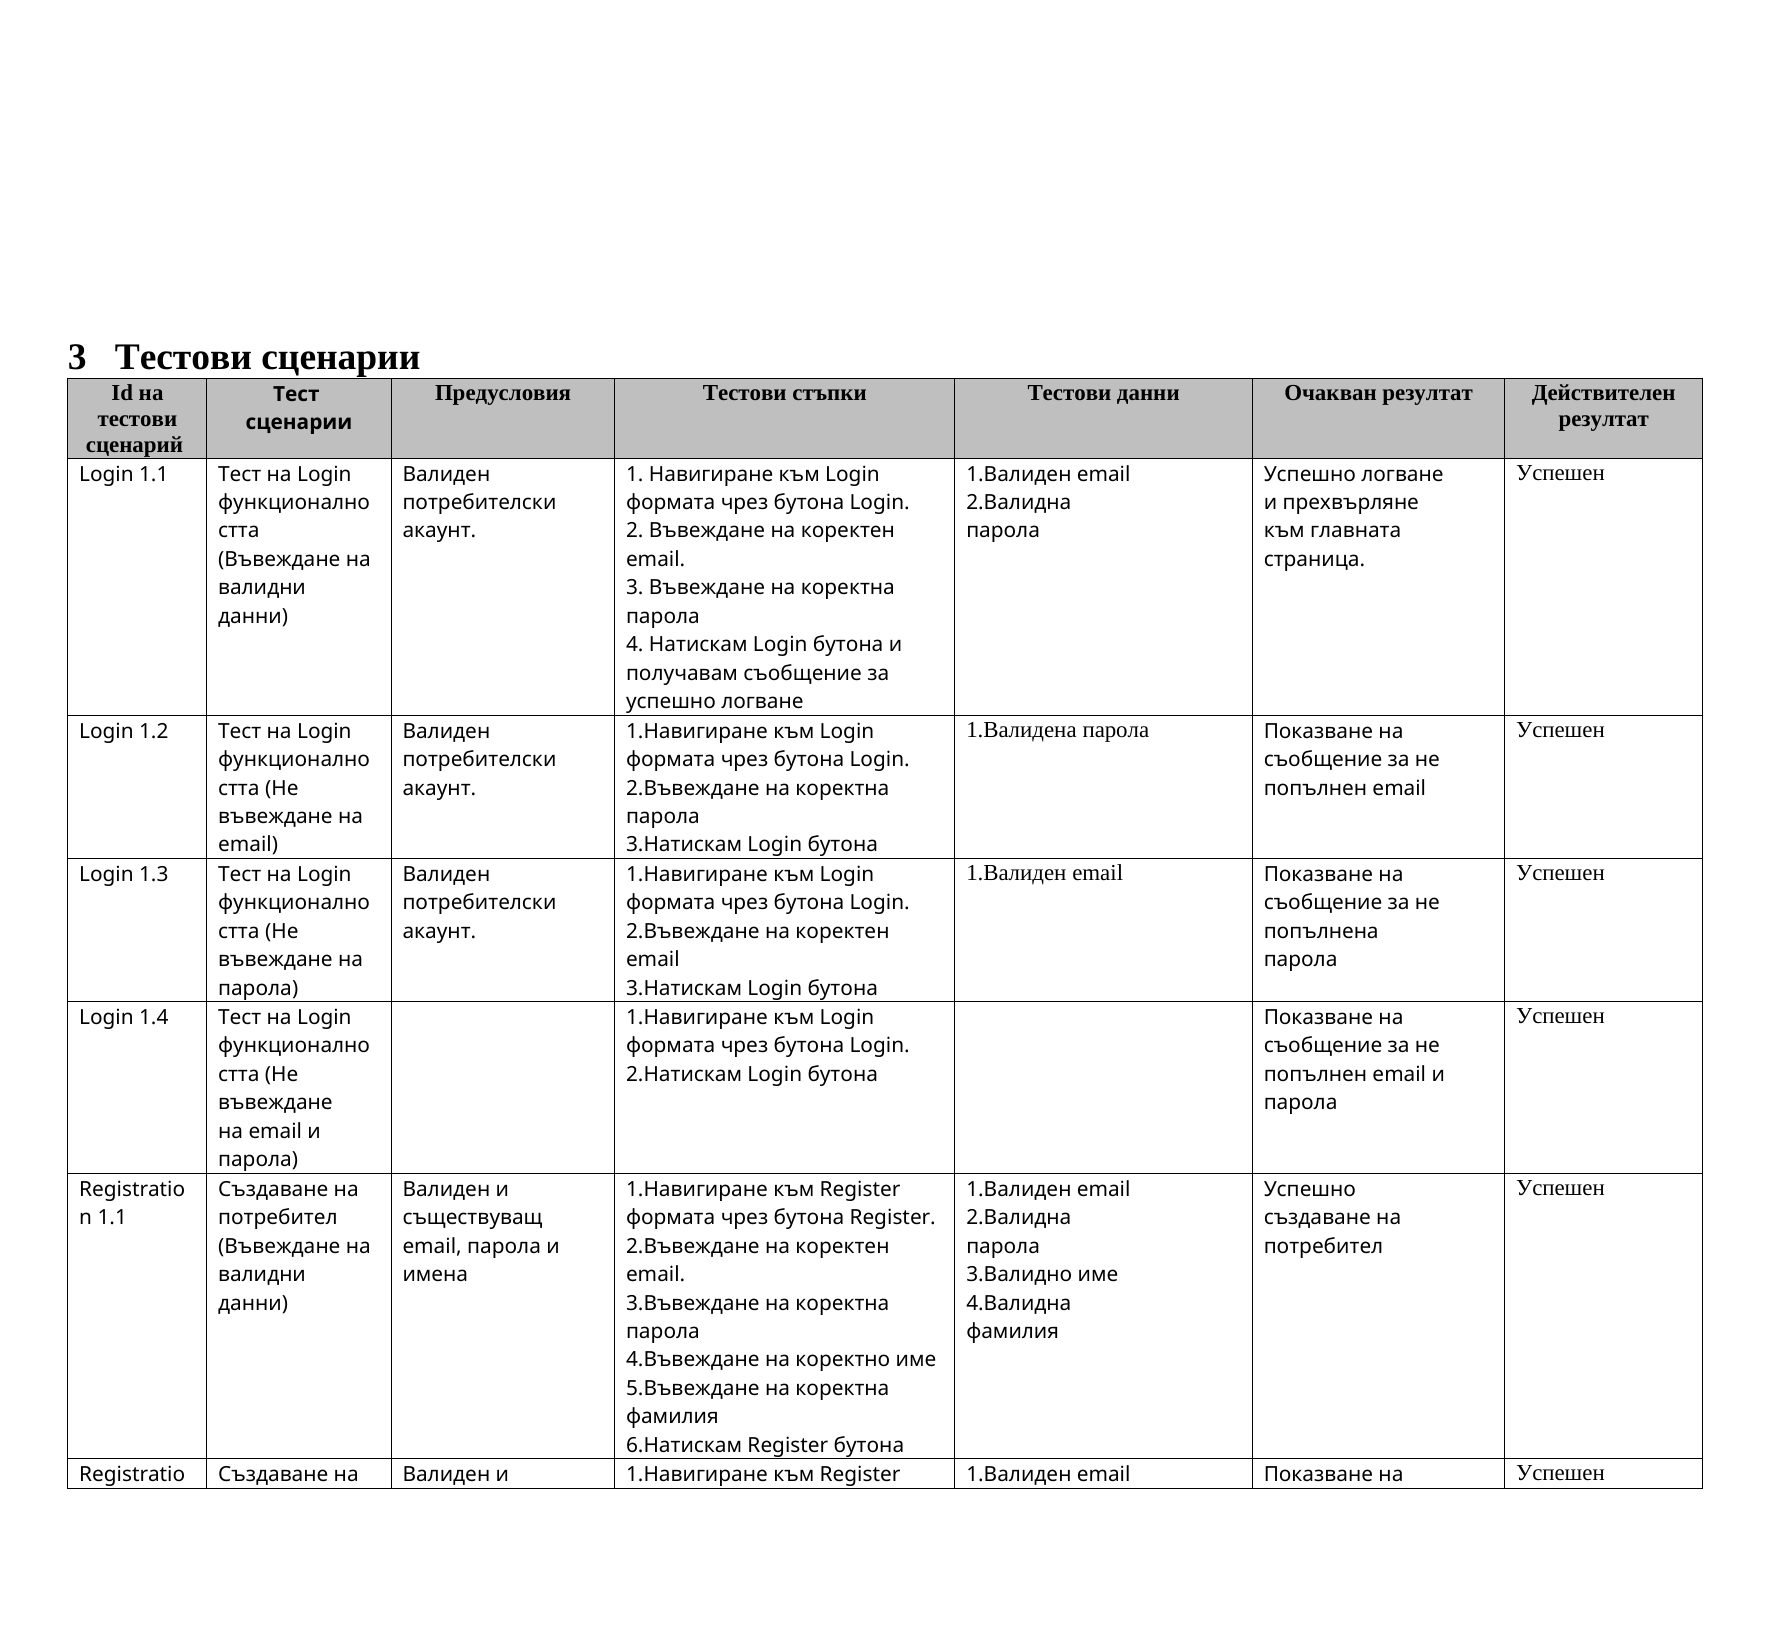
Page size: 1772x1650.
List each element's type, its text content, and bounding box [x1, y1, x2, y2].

text 3 Тестови сценарии [68, 334, 1702, 378]
table_cell Създаване на потребител (Въвеждане на валидни данни) [207, 1174, 391, 1458]
table_header Предусловия [392, 379, 614, 458]
table_cell Тест на Login функционалността (Въвеждане на валидни данни) [207, 459, 391, 715]
table_cell Успешен [1505, 1002, 1702, 1173]
table_cell 1.Валидена парола [955, 716, 1252, 858]
table_cell Успешно логване и прехвърляне към главната страница. [1253, 459, 1504, 715]
table_cell 1.Валиден email [955, 1459, 1252, 1488]
table_cell Login 1.1 [68, 459, 206, 715]
table_cell 1.Навигиране към Login формата чрез бутона Login. 2.Въвеждане на коректен email 3.Натискам Login бутона [615, 859, 954, 1001]
table_cell Валиден и [392, 1459, 614, 1488]
table_cell Валиден потребителски акаунт. [392, 716, 614, 858]
table_cell Показване на съобщение за не попълнен email [1253, 716, 1504, 858]
table_cell Успешно създаване на потребител [1253, 1174, 1504, 1458]
table_cell 1.Валиден email [955, 859, 1252, 1001]
table_cell Валиден потребителски акаунт. [392, 459, 614, 715]
table_cell Показване на съобщение за не попълнен email и парола [1253, 1002, 1504, 1173]
table_header Тест сценарии [207, 379, 391, 458]
table_cell Показване на [1253, 1459, 1504, 1488]
table_cell Успешен [1505, 459, 1702, 715]
table_header Очакван резултат [1253, 379, 1504, 458]
table_cell Валиден потребителски акаунт. [392, 859, 614, 1001]
table_cell Успешен [1505, 859, 1702, 1001]
table_header Действителен резултат [1505, 379, 1702, 458]
table_cell Валиден и съществуващ email, парола и имена [392, 1174, 614, 1458]
table_cell Тест на Login функционалността (Не въвеждане на email и парола) [207, 1002, 391, 1173]
table_cell 1.Навигиране към Register формата чрез бутона Register. 2.Въвеждане на коректен email. 3.Въвеждане на коректна парола 4.Въвеждане на коректно име 5.Въвеждане на коректна фамилия 6.Натискам Register бутона [615, 1174, 954, 1458]
table_cell 1.Валиден email 2.Валидна парола [955, 459, 1252, 715]
table_cell 1. Навигиране към Login формата чрез бутона Login. 2. Въвеждане на коректен email. 3. Въвеждане на коректна парола 4. Натискам Login бутона и получавам съобщение за успешно логване [615, 459, 954, 715]
table_cell 1.Навигиране към Login формата чрез бутона Login. 2.Въвеждане на коректна парола 3.Натискам Login бутона [615, 716, 954, 858]
table_header Тестови стъпки [615, 379, 954, 458]
table_cell Показване на съобщение за не попълнена парола [1253, 859, 1504, 1001]
table_cell [392, 1002, 614, 1173]
table_cell Registration 1.1 [68, 1174, 206, 1458]
table_cell Registratio [68, 1459, 206, 1488]
table_cell [955, 1002, 1252, 1173]
table_cell 1.Навигиране към Login формата чрез бутона Login. 2.Натискам Login бутона [615, 1002, 954, 1173]
table_cell Login 1.4 [68, 1002, 206, 1173]
table_cell Успешен [1505, 1459, 1702, 1488]
table_cell 1.Навигиране към Register [615, 1459, 954, 1488]
table_cell Тест на Login функционалността (Не въвеждане на парола) [207, 859, 391, 1001]
table_cell Тест на Login функционалността (Не въвеждане на email) [207, 716, 391, 858]
table_cell Успешен [1505, 716, 1702, 858]
table_header Тестови данни [955, 379, 1252, 458]
table_cell Login 1.2 [68, 716, 206, 858]
table_cell Успешен [1505, 1174, 1702, 1458]
table_cell Създаване на [207, 1459, 391, 1488]
table_cell Login 1.3 [68, 859, 206, 1001]
table_header Id на тестови сценарий [68, 379, 206, 458]
table_cell 1.Валиден email 2.Валидна парола 3.Валидно име 4.Валидна фамилия [955, 1174, 1252, 1458]
